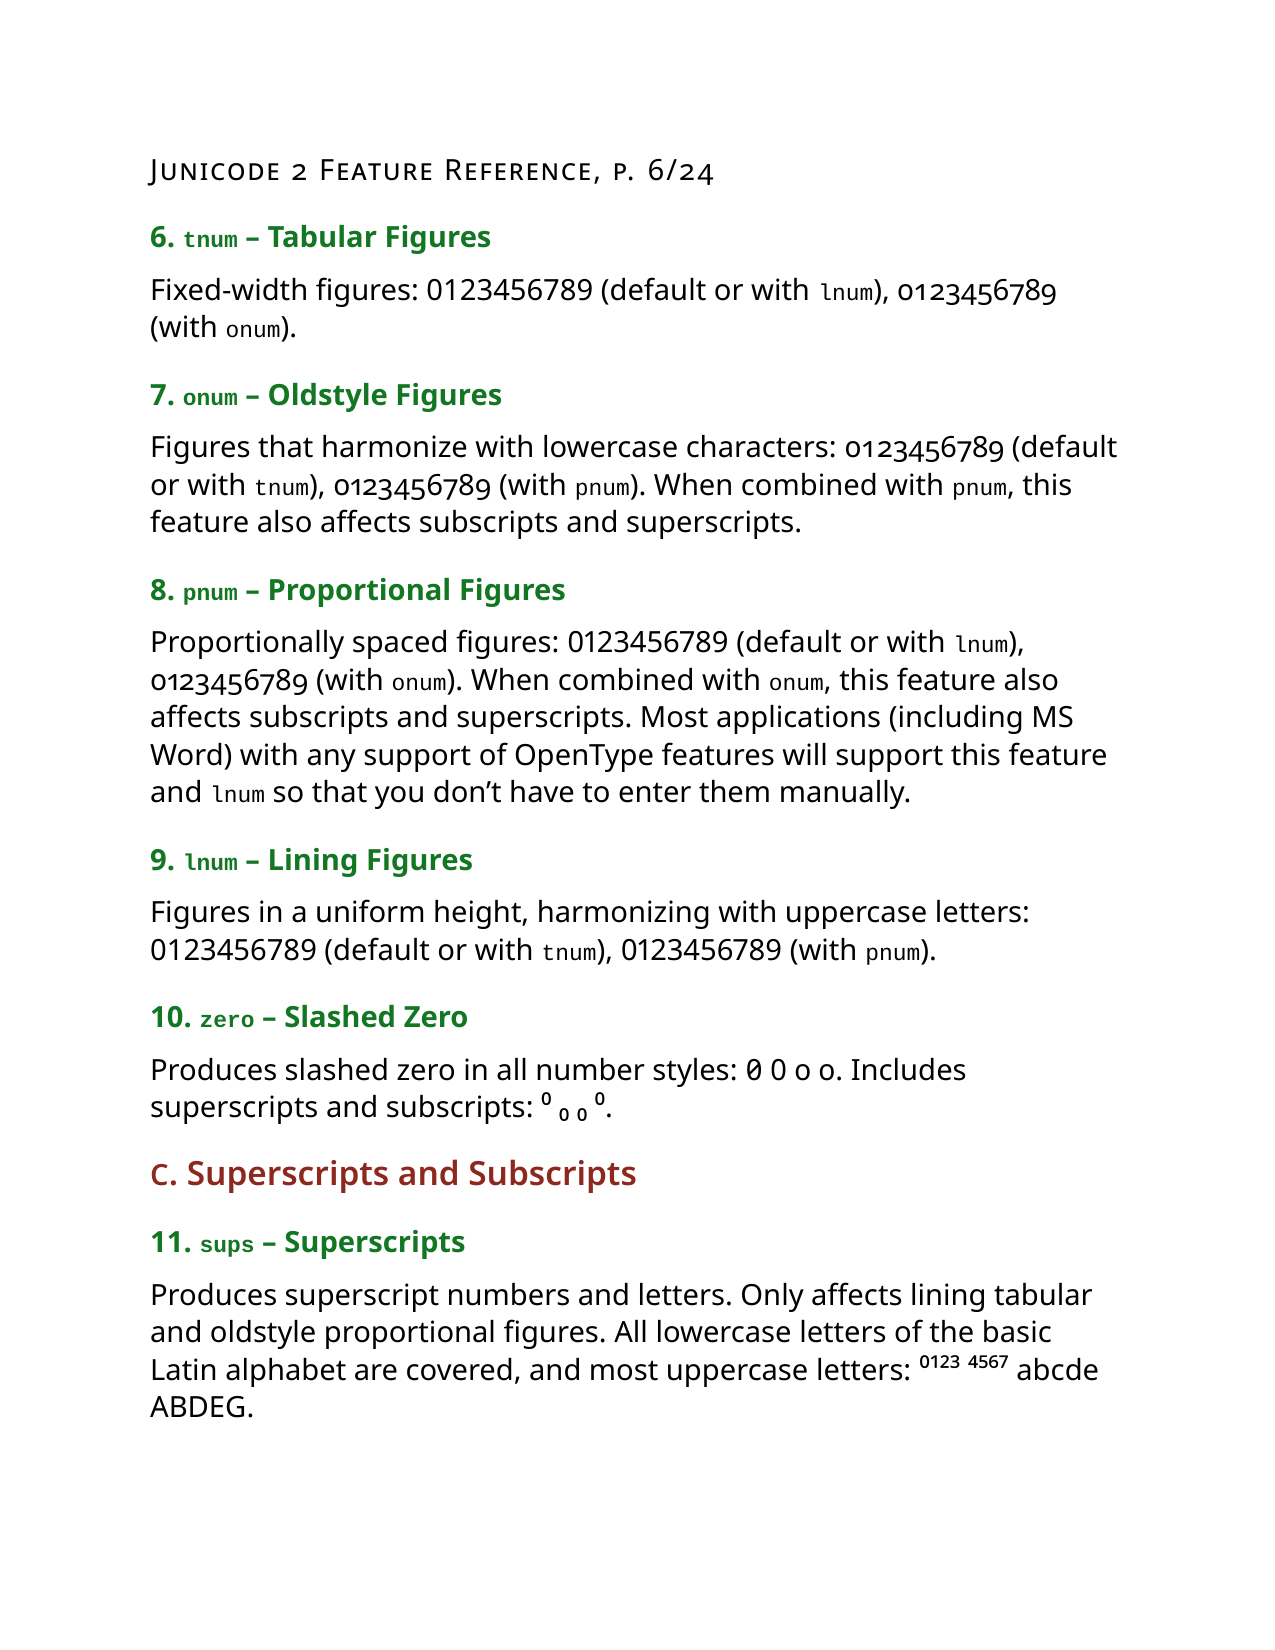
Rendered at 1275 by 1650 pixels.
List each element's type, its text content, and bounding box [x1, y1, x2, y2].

text Fixed-width figures: 0123456789 (default or with lnum), 0123456789 (with onum). [150, 270, 1125, 345]
subtitle 8. pnum – Proportional Figures [150, 570, 1125, 607]
text Figures in a uniform height, harmonizing with uppercase letters: 0123456789 (default or with tnum), 0123456789 (with pnum). [150, 892, 1125, 967]
text Produces slashed zero in all number styles: 0 0 0 0. Includes superscripts and subscripts: 0 0 0 0. [150, 1050, 1125, 1125]
subtitle 11. sups – Superscripts [150, 1222, 1125, 1260]
text Proportionally spaced figures: 0123456789 (default or with lnum), 0123456789 (with onum). When combined with onum, this feature also affects subscripts and superscripts. Most applications (including MS Word) with any support of OpenType features will support this feature and lnum so that you don’t have to enter them manually. [150, 622, 1125, 810]
subtitle 10. zero – Slashed Zero [150, 997, 1125, 1035]
subtitle 6. tnum – Tabular Figures [150, 217, 1125, 255]
text Figures that harmonize with lowercase characters: 0123456789 (default or with tnum), 0123456789 (with pnum). When combined with pnum, this feature also affects subscripts and superscripts. [150, 427, 1125, 540]
subtitle 9. lnum – Lining Figures [150, 840, 1125, 877]
subtitle 7. onum – Oldstyle Figures [150, 375, 1125, 412]
subtitle C. Superscripts and Subscripts [150, 1155, 1125, 1192]
text Produces superscript numbers and letters. Only affects lining tabular and oldstyle proportional figures. All lowercase letters of the basic Latin alphabet are covered, and most uppercase letters: 0123 4567 abcde ABDEG. [150, 1275, 1125, 1425]
